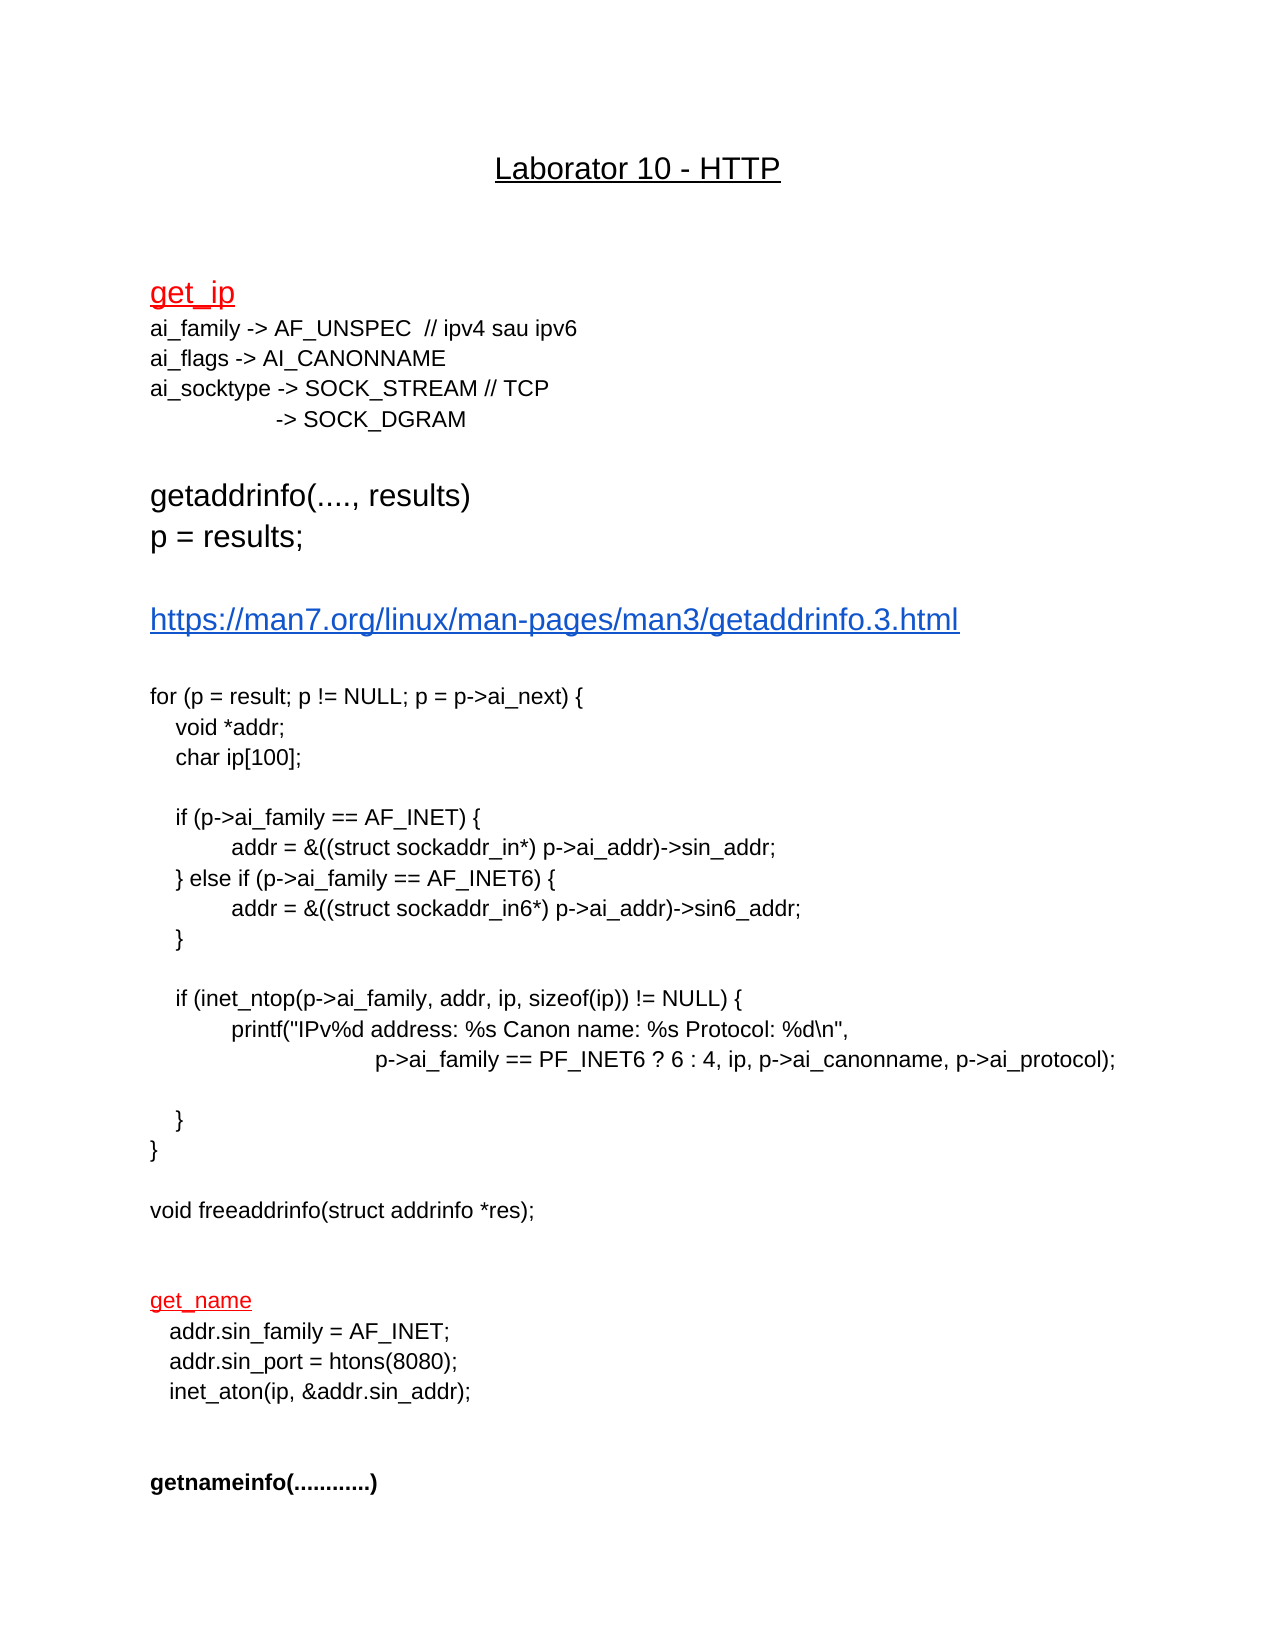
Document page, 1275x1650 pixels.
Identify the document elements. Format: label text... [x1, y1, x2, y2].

text ai_family -> AF_UNSPEC // ipv4 sau ipv6 [150, 315, 1125, 341]
text Laborator 10 - HTTP [150, 150, 1125, 186]
text p->ai_family == PF_INET6 ? 6 : 4, ip, p->ai_canonname, p->ai_protocol); [150, 1046, 1125, 1072]
text ai_flags -> AI_CANONNAME [150, 345, 1125, 372]
text addr = &((struct sockaddr_in6*) p->ai_addr)->sin6_addr; [150, 895, 1125, 921]
text ai_socktype -> SOCK_STREAM // TCP [150, 375, 1125, 402]
text getnameinfo(............) [150, 1469, 1125, 1495]
text char ip[100]; [150, 744, 1125, 770]
text } else if (p->ai_family == AF_INET6) { [150, 864, 1125, 891]
text addr = &((struct sockaddr_in*) p->ai_addr)->sin_addr; [150, 834, 1125, 861]
text } [150, 1106, 1125, 1133]
text void freeaddrinfo(struct addrinfo *res); [150, 1197, 1125, 1223]
text https://man7.org/linux/man-pages/man3/getaddrinfo.3.html [150, 601, 1125, 637]
text get_ip [150, 274, 1125, 310]
text } [150, 925, 1125, 951]
text -> SOCK_DGRAM [150, 406, 1125, 432]
text if (p->ai_family == AF_INET) { [150, 804, 1125, 831]
text get_name [150, 1287, 1125, 1314]
text } [150, 1136, 1125, 1163]
text addr.sin_family = AF_INET; [150, 1318, 1125, 1344]
text addr.sin_port = htons(8080); [150, 1348, 1125, 1374]
text if (inet_ntop(p->ai_family, addr, ip, sizeof(ip)) != NULL) { [150, 985, 1125, 1012]
text inet_aton(ip, &addr.sin_addr); [150, 1378, 1125, 1404]
text for (p = result; p != NULL; p = p->ai_next) { [150, 683, 1125, 710]
text void *addr; [150, 713, 1125, 740]
text p = results; [150, 518, 1125, 554]
text getaddrinfo(...., results) [150, 477, 1125, 513]
text printf("IPv%d address: %s Canon name: %s Protocol: %d\n", [150, 1016, 1125, 1042]
